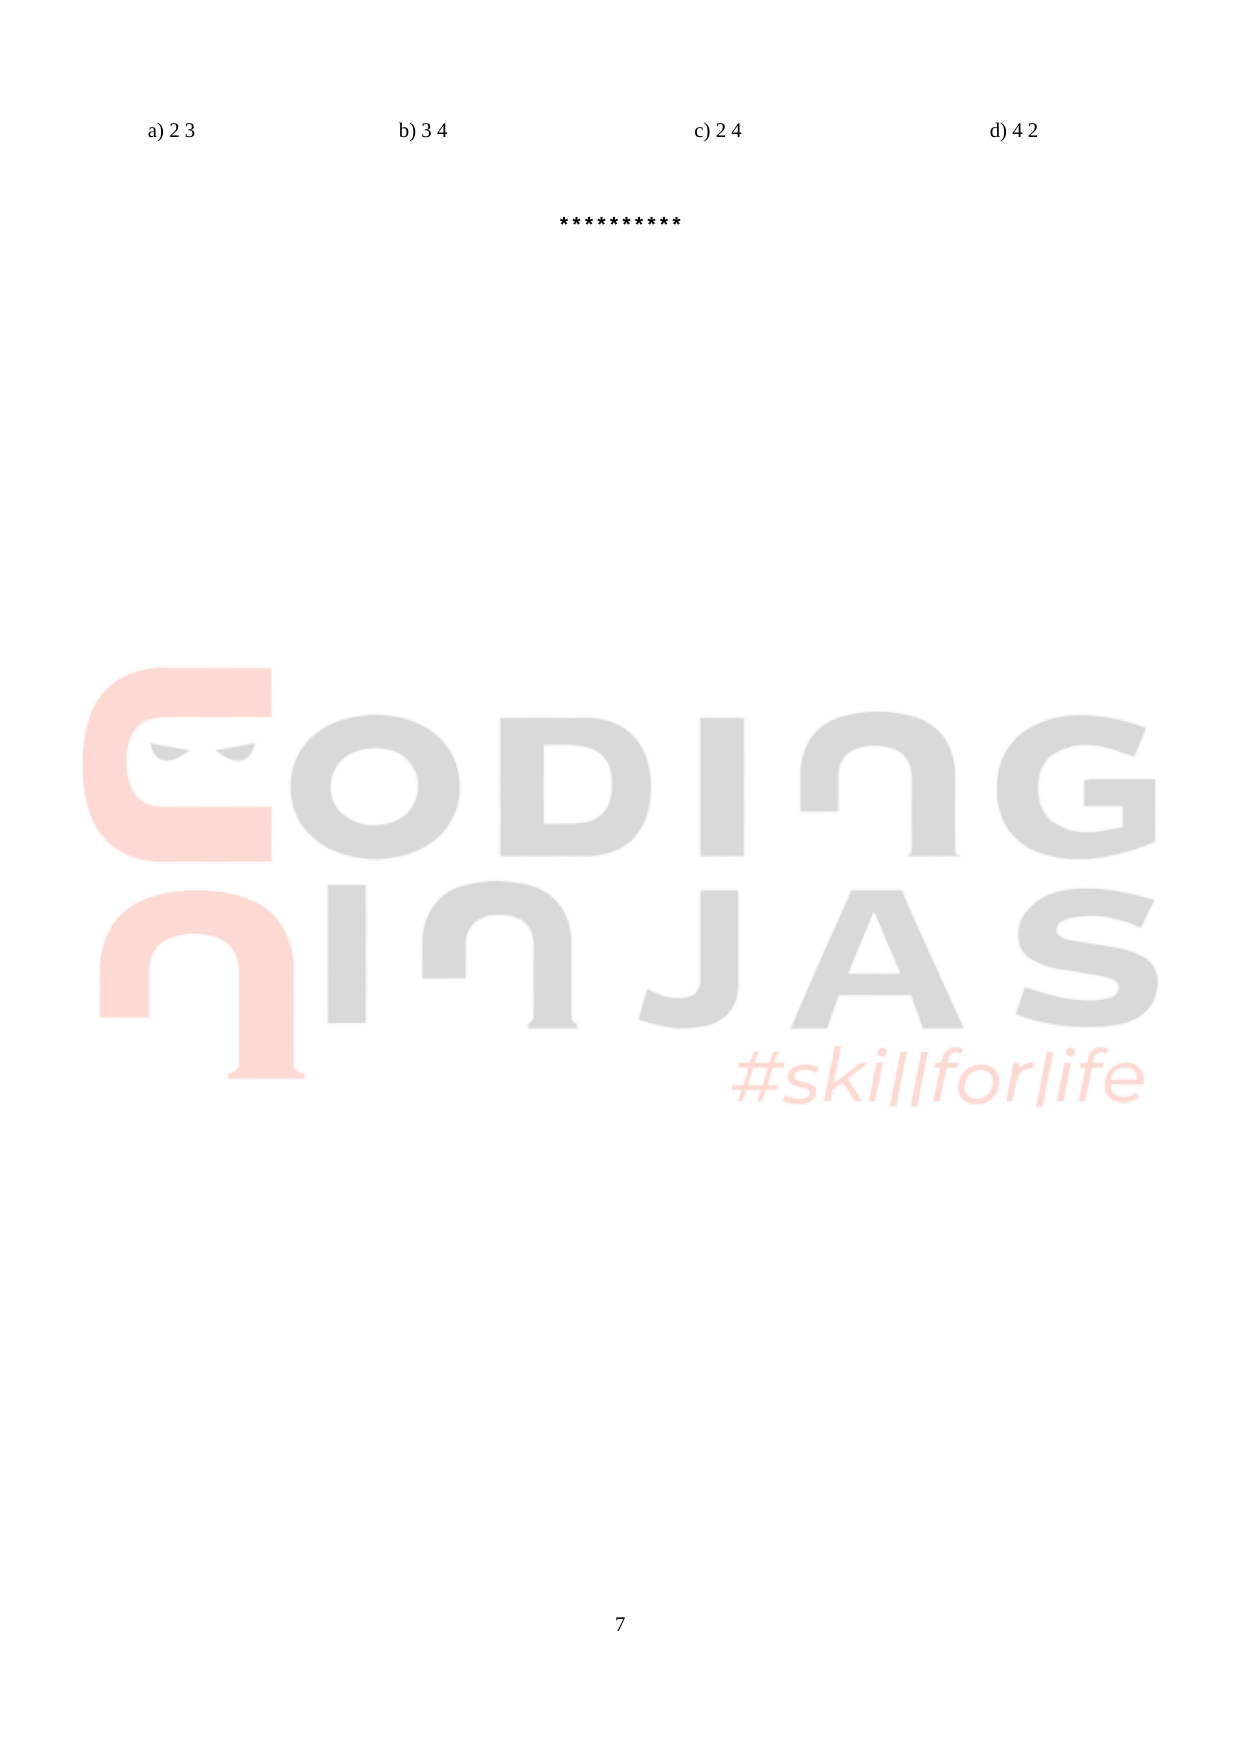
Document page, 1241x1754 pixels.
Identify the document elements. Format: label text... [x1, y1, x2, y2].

text ********** [118, 215, 1122, 238]
text a) 2 3 b) 3 4 c) 2 4 d) 4 2 [148, 118, 1122, 142]
